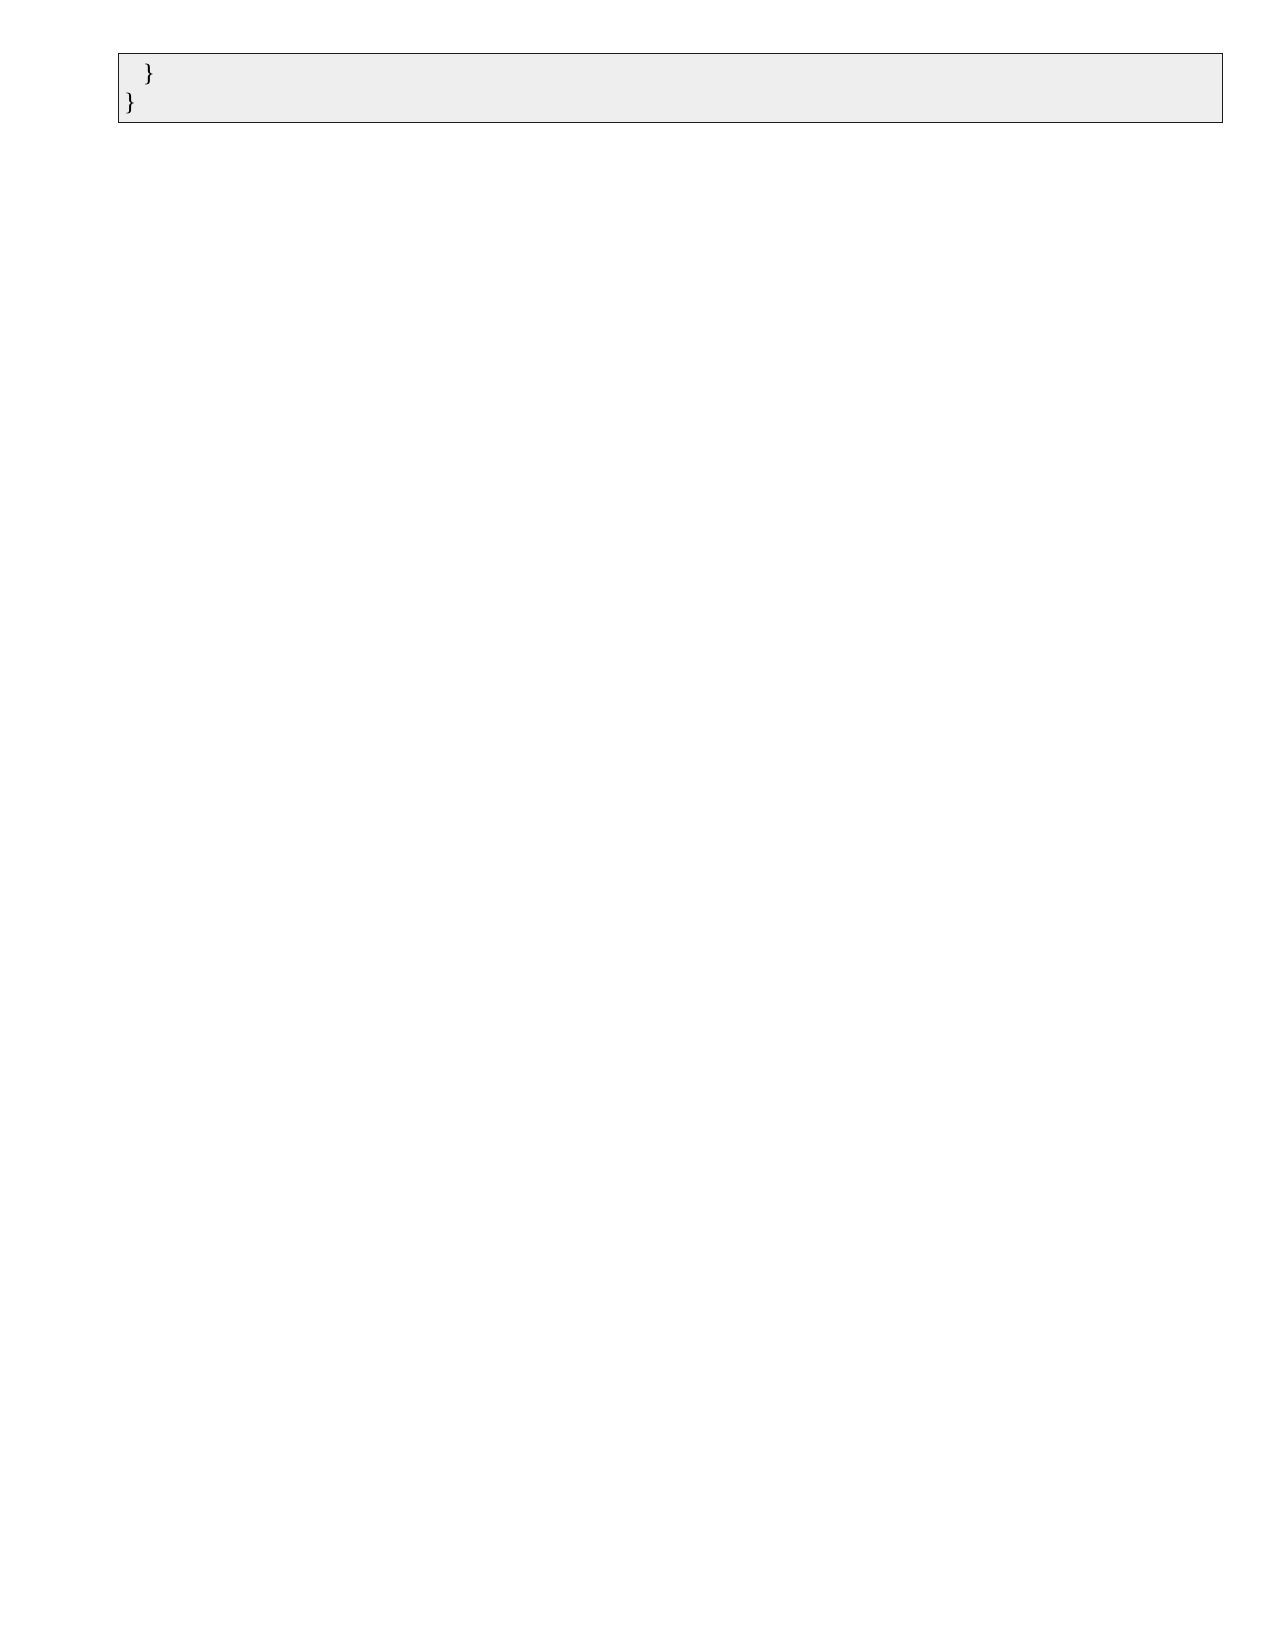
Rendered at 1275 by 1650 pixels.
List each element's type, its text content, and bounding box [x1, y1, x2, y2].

table_header } } [119, 54, 1222, 122]
